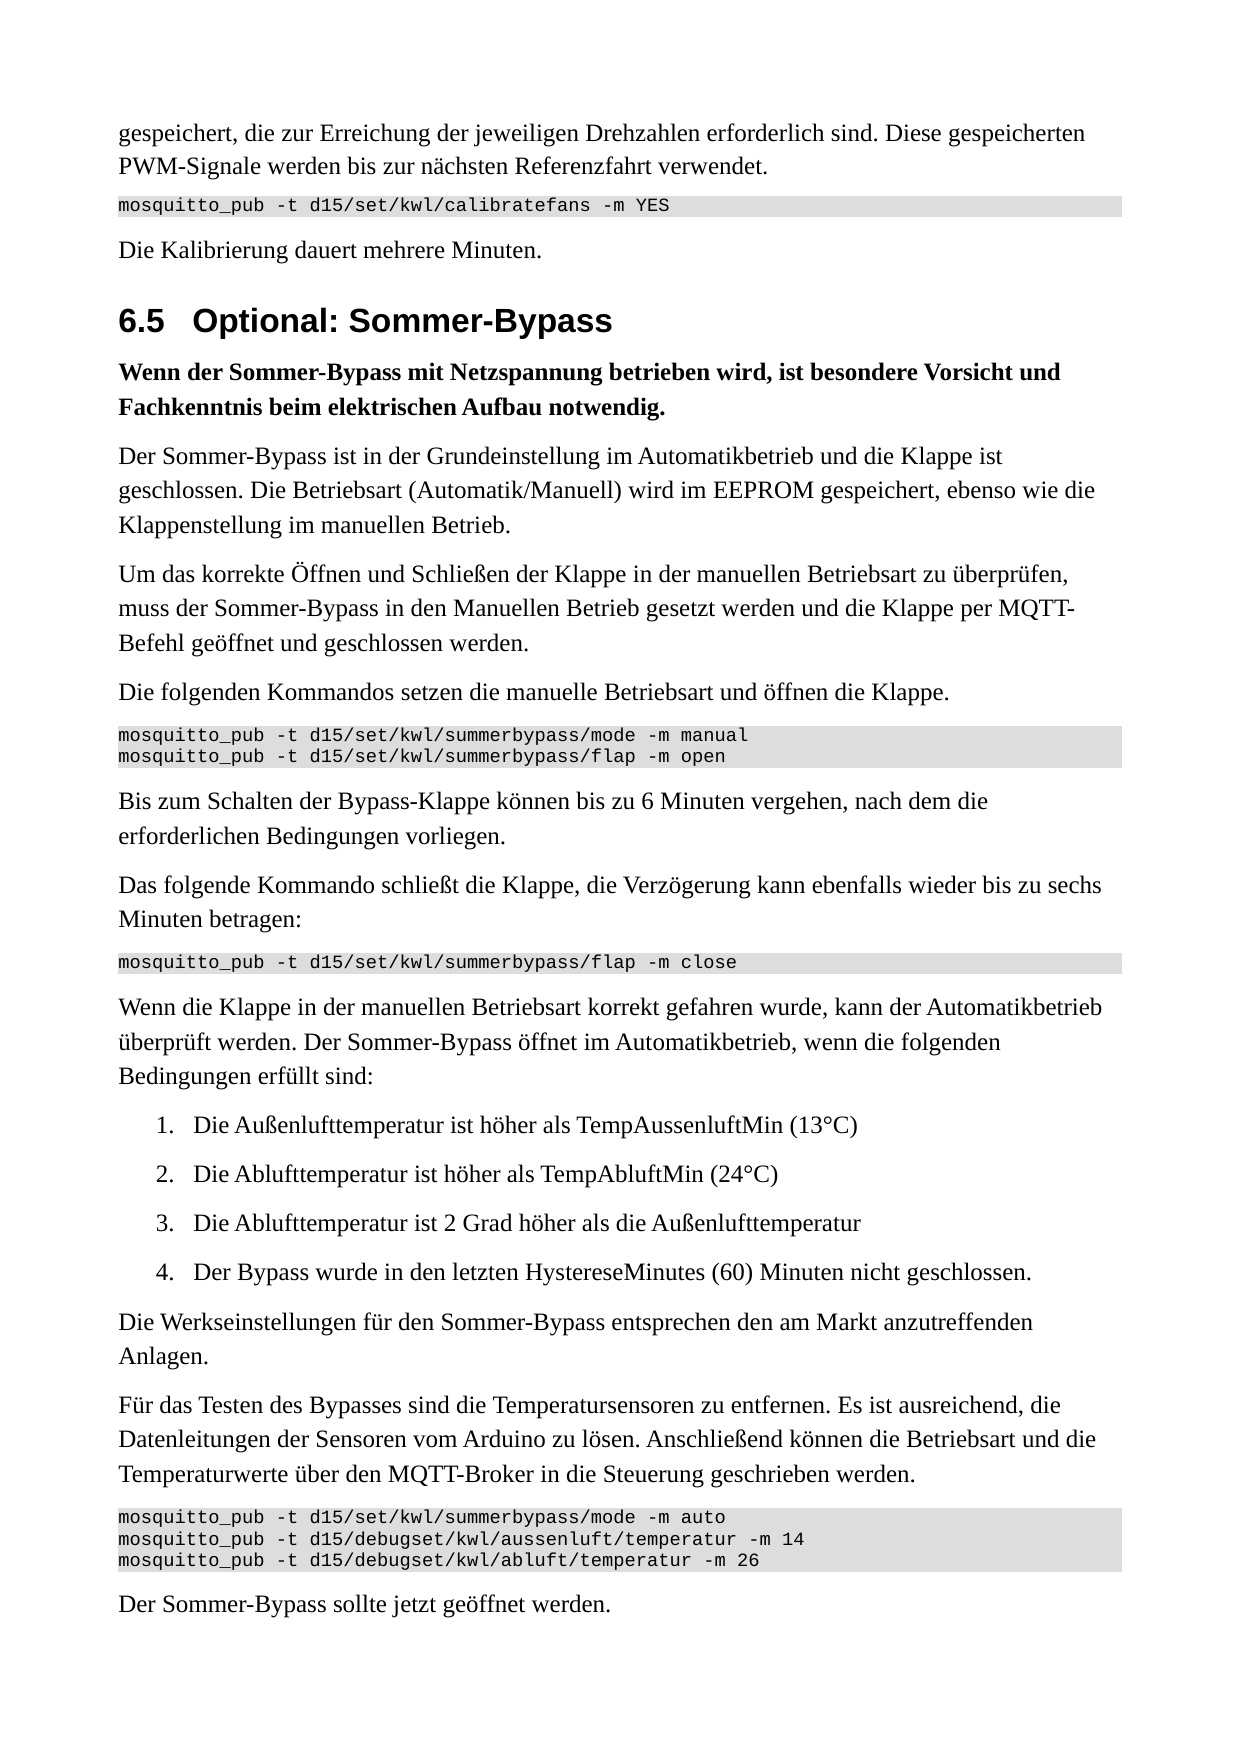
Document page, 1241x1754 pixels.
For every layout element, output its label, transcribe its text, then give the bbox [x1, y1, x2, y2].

text Für das Testen des Bypasses sind die Temperatursensoren zu entfernen. Es ist ausreichend, die Datenleitungen der Sensoren vom Arduino zu lösen. Anschließend können die Betriebsart und die Temperaturwerte über den MQTT-Broker in die Steuerung geschrieben werden. [118, 1390, 1122, 1488]
list Der Bypass wurde in den letzten HystereseMinutes (60) Minuten nicht geschlossen. [156, 1257, 1122, 1286]
text mosquitto_pub -t d15/set/kwl/summerbypass/mode -m manual mosquitto_pub -t d15/set/kwl/summerbypass/flap -m open [118, 726, 1122, 768]
list Die Ablufttemperatur ist höher als TempAbluftMin (24°C) [156, 1159, 1122, 1188]
text Wenn die Klappe in der manuellen Betriebsart korrekt gefahren wurde, kann der Automatikbetrieb überprüft werden. Der Sommer-Bypass öffnet im Automatikbetrieb, wenn die folgenden Bedingungen erfüllt sind: [118, 992, 1122, 1090]
text Das folgende Kommando schließt die Klappe, die Verzögerung kann ebenfalls wieder bis zu sechs Minuten betragen: [118, 870, 1122, 933]
text mosquitto_pub -t d15/set/kwl/calibratefans -m YES [118, 196, 1122, 217]
text mosquitto_pub -t d15/set/kwl/summerbypass/flap -m close [118, 953, 1122, 974]
text Wenn der Sommer-Bypass mit Netzspannung betrieben wird, ist besondere Vorsicht und Fachkenntnis beim elektrischen Aufbau notwendig. [118, 357, 1122, 421]
text Die Werkseinstellungen für den Sommer-Bypass entsprechen den am Markt anzutreffenden Anlagen. [118, 1307, 1122, 1370]
text Der Sommer-Bypass sollte jetzt geöffnet werden. [118, 1589, 1122, 1618]
text Der Sommer-Bypass ist in der Grundeinstellung im Automatikbetrieb und die Klappe ist geschlossen. Die Betriebsart (Automatik/Manuell) wird im EEPROM gespeichert, ebenso wie die Klappenstellung im manuellen Betrieb. [118, 441, 1122, 539]
text Bis zum Schalten der Bypass-Klappe können bis zu 6 Minuten vergehen, nach dem die erforderlichen Bedingungen vorliegen. [118, 786, 1122, 849]
subtitle Optional: Sommer-Bypass [118, 301, 1122, 339]
text Um das korrekte Öffnen und Schließen der Klappe in der manuellen Betriebsart zu überprüfen, muss der Sommer-Bypass in den Manuellen Betrieb gesetzt werden und die Klappe per MQTT-Befehl geöffnet und geschlossen werden. [118, 559, 1122, 657]
text Die folgenden Kommandos setzen die manuelle Betriebsart und öffnen die Klappe. [118, 677, 1122, 706]
text gespeichert, die zur Erreichung der jeweiligen Drehzahlen erforderlich sind. Diese gespeicherten PWM-Signale werden bis zur nächsten Referenzfahrt verwendet. [118, 118, 1122, 180]
text mosquitto_pub -t d15/set/kwl/summerbypass/mode -m auto mosquitto_pub -t d15/debugset/kwl/aussenluft/temperatur -m 14 mosquitto_pub -t d15/debugset/kwl/abluft/temperatur -m 26 [118, 1508, 1122, 1572]
text Die Kalibrierung dauert mehrere Minuten. [118, 235, 1122, 264]
list Die Außenlufttemperatur ist höher als TempAussenluftMin (13°C) [156, 1110, 1122, 1139]
list Die Ablufttemperatur ist 2 Grad höher als die Außenlufttemperatur [156, 1208, 1122, 1237]
